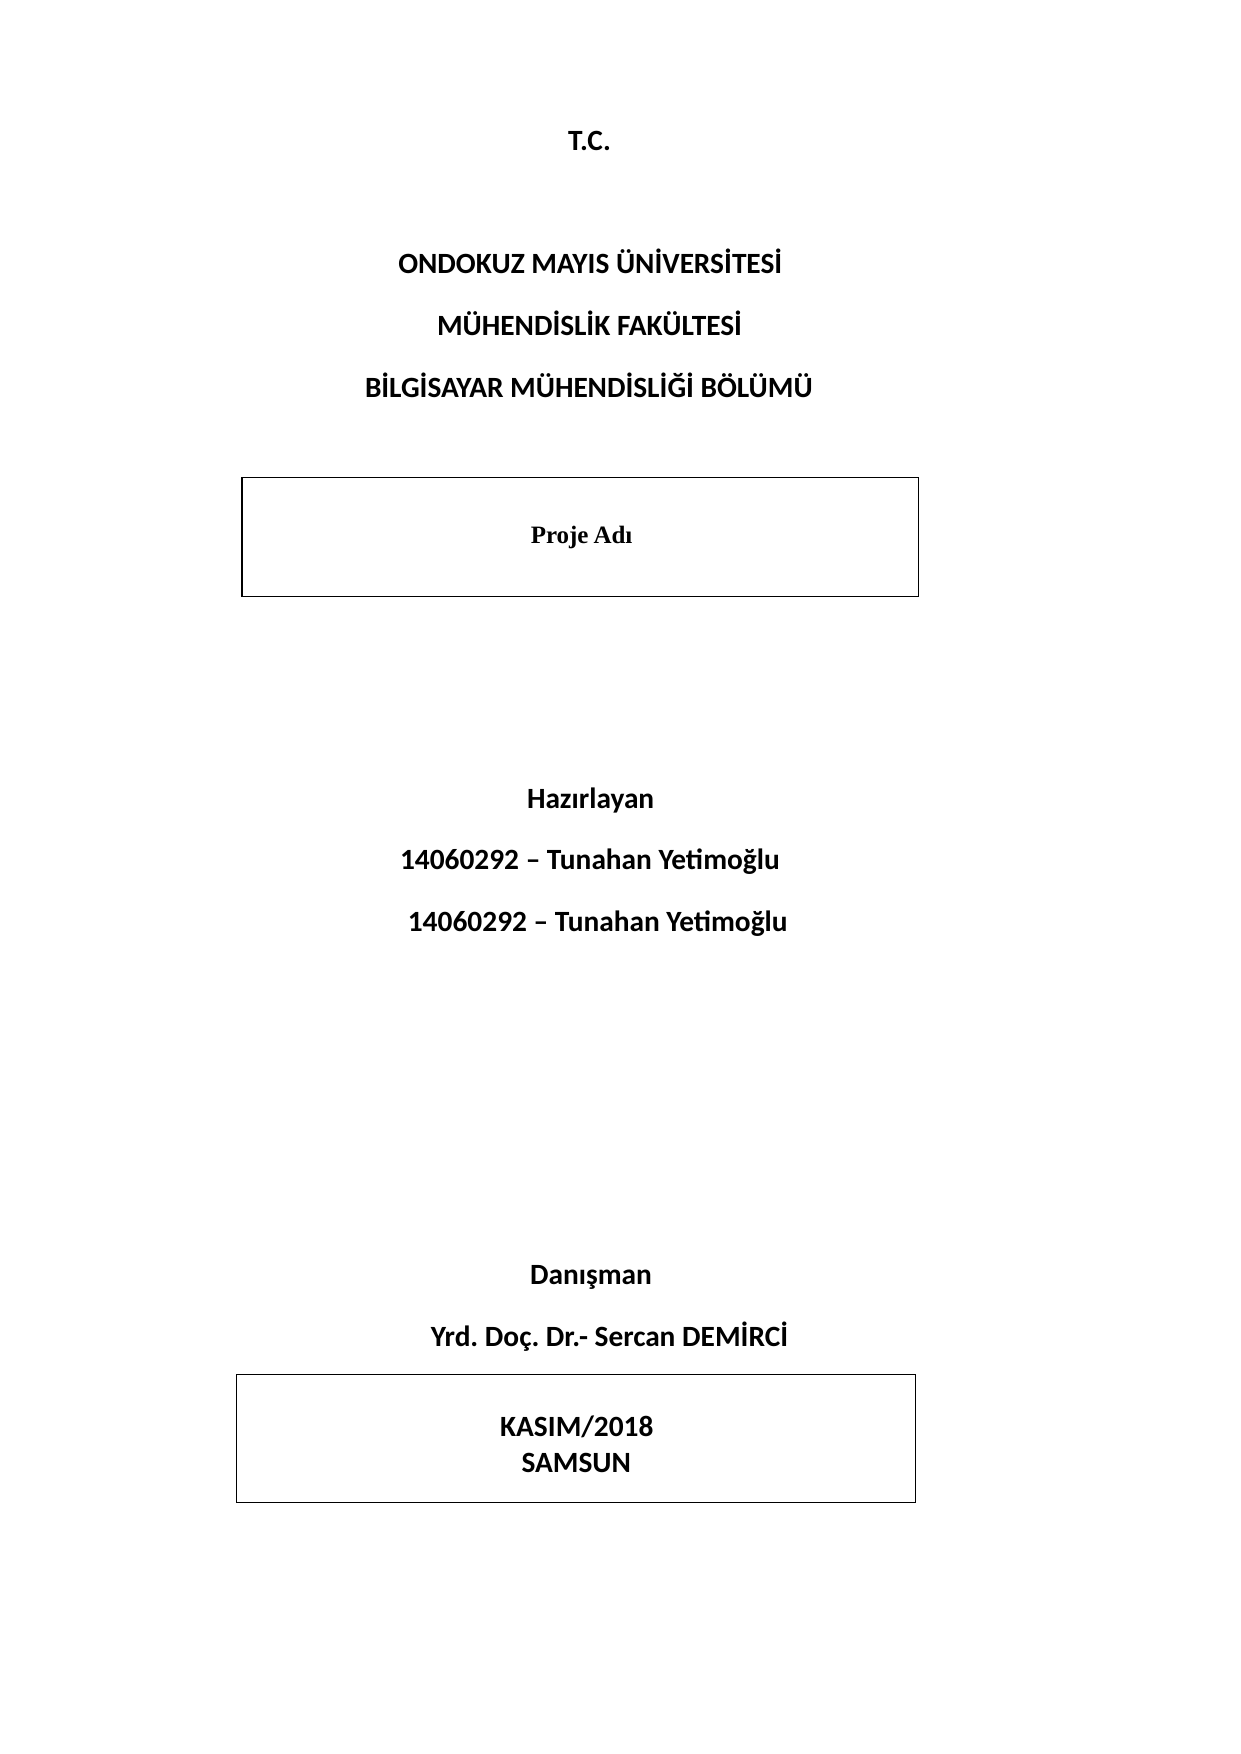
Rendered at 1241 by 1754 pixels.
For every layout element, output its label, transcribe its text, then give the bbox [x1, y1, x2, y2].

text Proje Adı [243, 521, 918, 549]
text [118, 521, 241, 549]
text [919, 521, 1122, 549]
